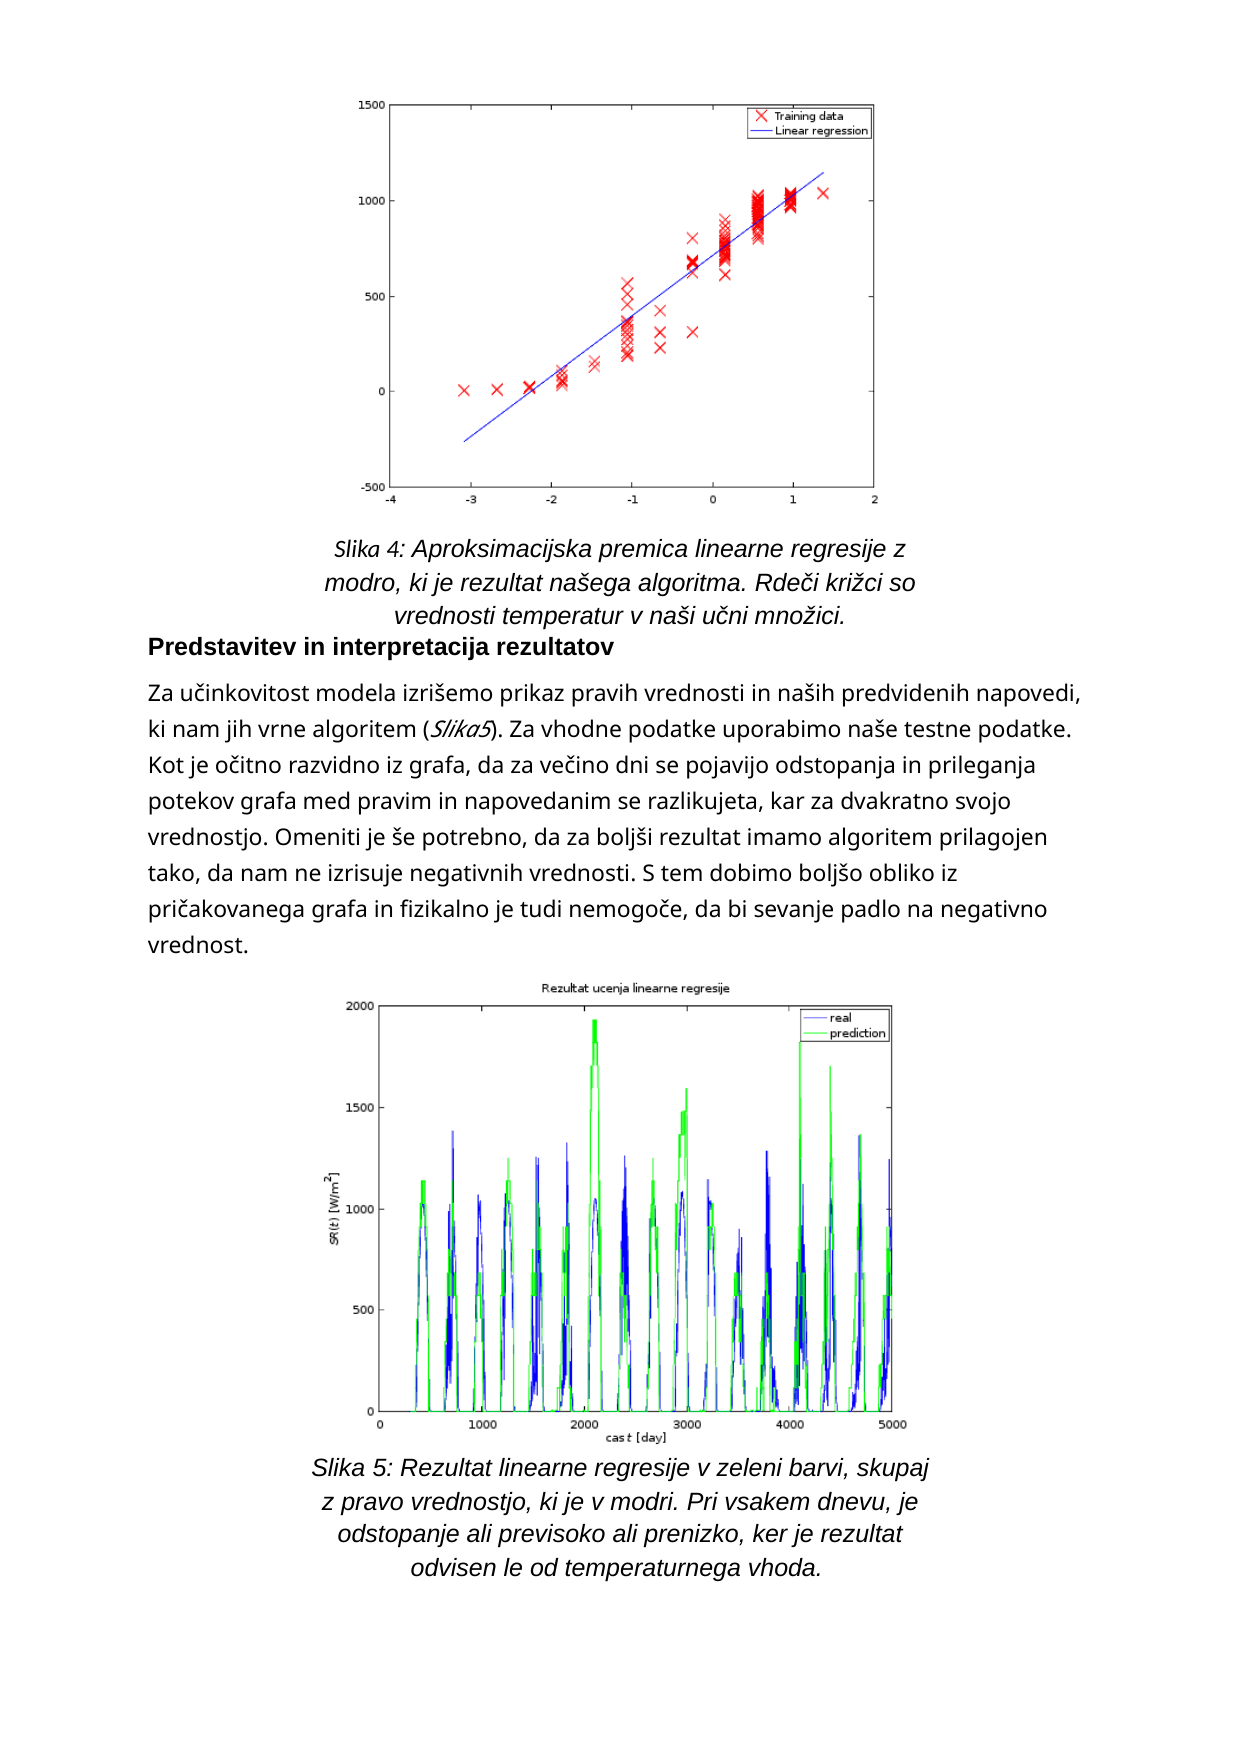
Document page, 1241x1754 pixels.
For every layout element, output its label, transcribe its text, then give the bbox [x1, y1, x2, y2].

picture [321, 81, 920, 529]
text Za učinkovitost modela izrišemo prikaz pravih vrednosti in naših predvidenih napovedi, ki nam jih vrne algoritem (Slika5). Za vhodne podatke uporabimo naše testne podatke. Kot je očitno razvidno iz grafa, da za večino dni se pojavijo odstopanja in prileganja potekov grafa med pravim in napovedanim se razlikujeta, kar za dvakratno svojo vrednostjo. Omeniti je še potrebno, da za boljši rezultat imamo algoritem prilagojen tako, da nam ne izrisuje negativnih vrednosti. S tem dobimo boljšo obliko iz pričakovanega grafa in fizikalno je tudi nemogoče, da bi sevanje padlo na negativno vrednost. [148, 677, 1093, 960]
text Slika 4: Aproksimacijska premica linearne regresije z modro, ki je rezultat našega algoritma. Rdeči križci so vrednosti temperatur v naši učni množici. [321, 529, 919, 630]
subtitle Predstavitev in interpretacija rezultatov [148, 632, 1093, 661]
text Slika 5: Rezultat linearne regresije v zeleni barvi, skupaj z pravo vrednostjo, ki je v modri. Pri vsakem dnevu, je odstopanje ali previsoko ali prenizko, ker je rezultat odvisen le od temperaturnega vhoda. [305, 1450, 936, 1581]
picture [305, 977, 936, 1450]
